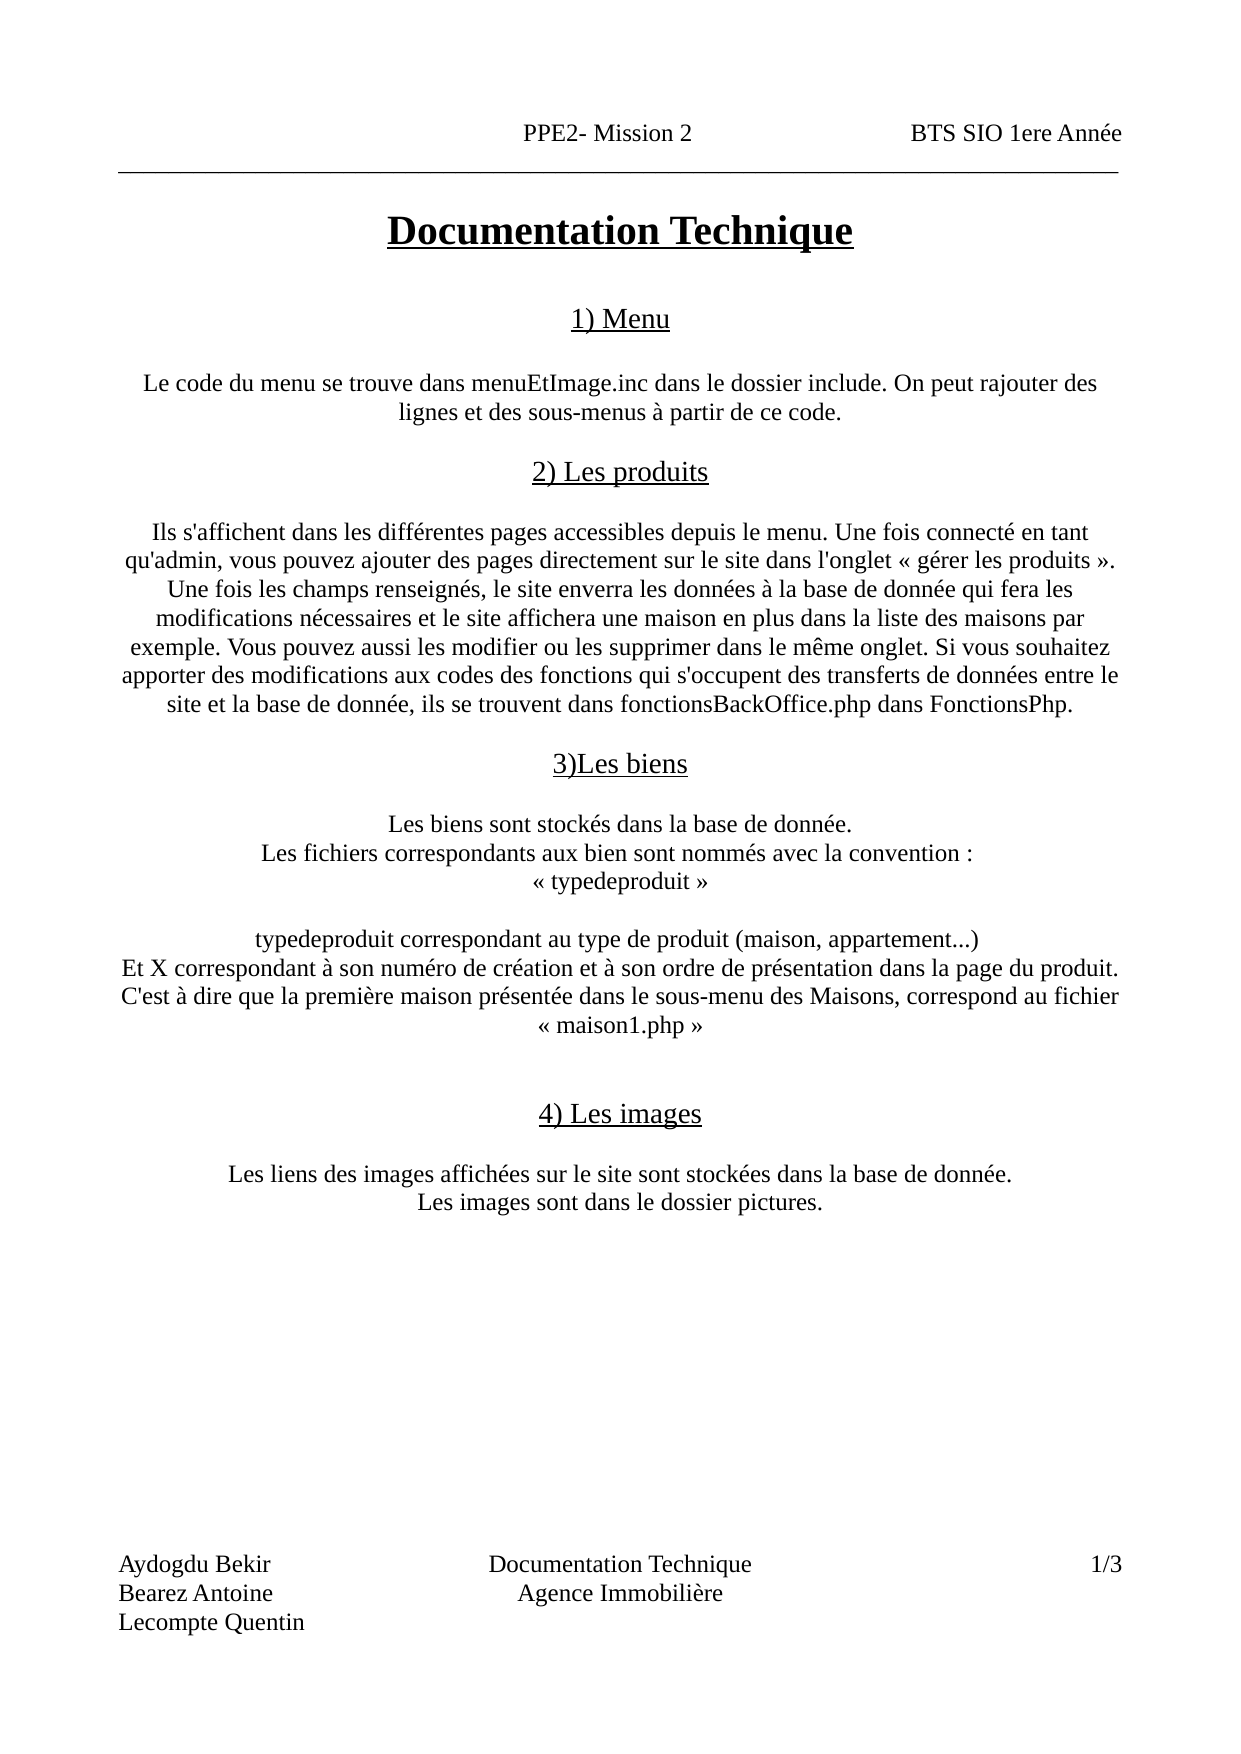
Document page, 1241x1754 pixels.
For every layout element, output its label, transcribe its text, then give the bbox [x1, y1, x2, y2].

text Les fichiers correspondants aux bien sont nommés avec la convention : [118, 838, 1122, 866]
text Les biens sont stockés dans la base de donnée. [118, 809, 1122, 838]
text Les liens des images affichées sur le site sont stockées dans la base de donnée. [118, 1159, 1122, 1187]
text 1) Menu [118, 301, 1122, 334]
text 3)Les biens [118, 747, 1122, 780]
text 2) Les produits [118, 454, 1122, 488]
text C'est à dire que la première maison présentée dans le sous-menu des Maisons, correspond au fichier « maison1.php » [118, 981, 1122, 1039]
text « typedeproduit » [118, 866, 1122, 895]
text typedeproduit correspondant au type de produit (maison, appartement...) [118, 924, 1122, 953]
text Documentation Technique [118, 205, 1122, 253]
text Les images sont dans le dossier pictures. [118, 1187, 1122, 1216]
text Ils s'affichent dans les différentes pages accessibles depuis le menu. Une fois connecté en tant qu'admin, vous pouvez ajouter des pages directement sur le site dans l'onglet « gérer les produits ». Une fois les champs renseignés, le site enverra les données à la base de donnée qui fera les modifications nécessaires et le site affichera une maison en plus dans la liste des maisons par exemple. Vous pouvez aussi les modifier ou les supprimer dans le même onglet. Si vous souhaitez apporter des modifications aux codes des fonctions qui s'occupent des transferts de données entre le site et la base de donnée, ils se trouvent dans fonctionsBackOffice.php dans FonctionsPhp. [118, 517, 1122, 718]
text Et X correspondant à son numéro de création et à son ordre de présentation dans la page du produit. [118, 953, 1122, 981]
text Le code du menu se trouve dans menuEtImage.inc dans le dossier include. On peut rajouter des lignes et des sous-menus à partir de ce code. [118, 368, 1122, 426]
text 4) Les images [118, 1096, 1122, 1130]
